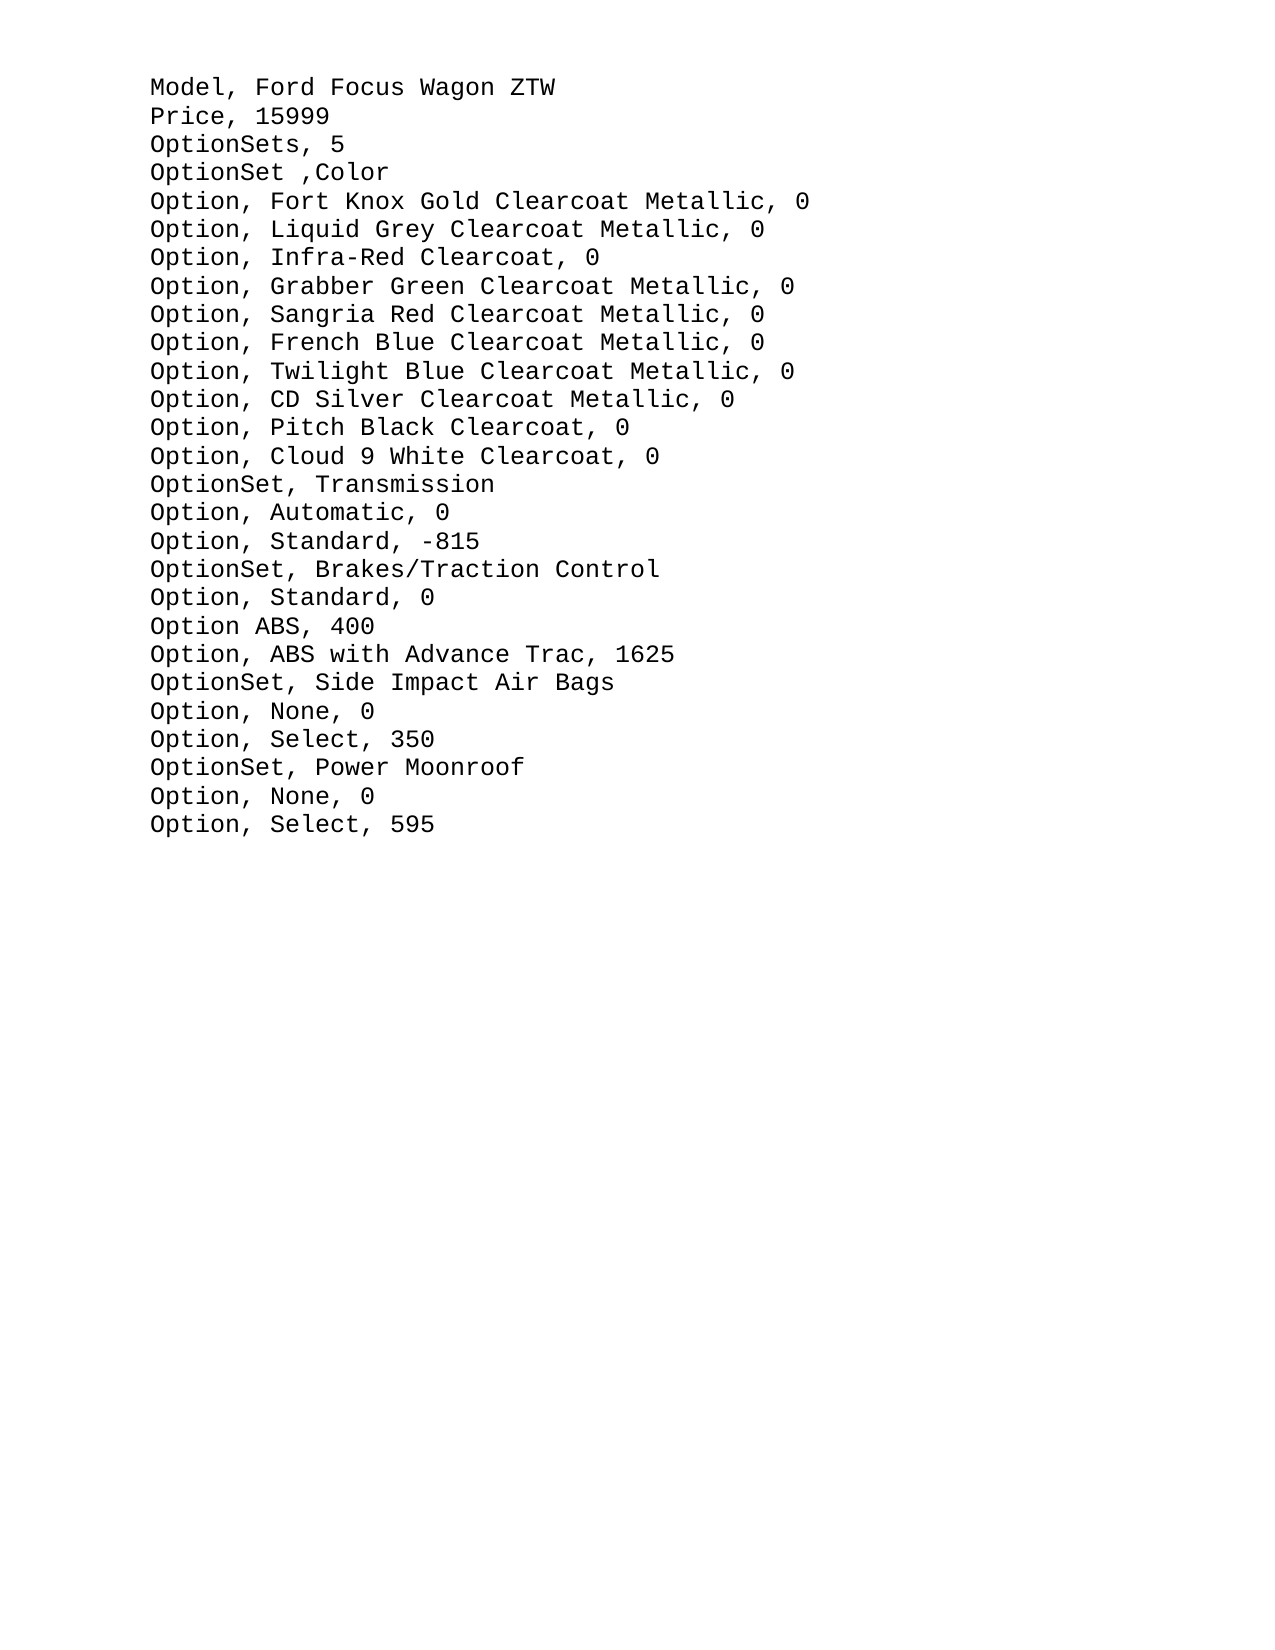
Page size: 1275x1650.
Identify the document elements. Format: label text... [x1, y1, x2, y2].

text Option, Cloud 9 White Clearcoat, 0 [150, 443, 1125, 472]
text OptionSet, Brakes/Traction Control [150, 557, 1125, 585]
text Option, Liquid Grey Clearcoat Metallic, 0 [150, 217, 1125, 245]
text Option, Select, 595 [150, 812, 1125, 840]
text OptionSet, Side Impact Air Bags [150, 670, 1125, 698]
text Option, French Blue Clearcoat Metallic, 0 [150, 330, 1125, 358]
text Option, Pitch Black Clearcoat, 0 [150, 415, 1125, 443]
text Option, Standard, -815 [150, 528, 1125, 557]
text Price, 15999 [150, 103, 1125, 132]
text Option, Standard, 0 [150, 585, 1125, 613]
text OptionSet ,Color [150, 160, 1125, 188]
text Option, Infra-Red Clearcoat, 0 [150, 245, 1125, 273]
text Option, Twilight Blue Clearcoat Metallic, 0 [150, 358, 1125, 387]
text OptionSets, 5 [150, 132, 1125, 160]
text Option, ABS with Advance Trac, 1625 [150, 642, 1125, 670]
text Model, Ford Focus Wagon ZTW [150, 75, 1125, 103]
text OptionSet, Power Moonroof [150, 755, 1125, 783]
text Option, Select, 350 [150, 727, 1125, 755]
text OptionSet, Transmission [150, 472, 1125, 500]
text Option, None, 0 [150, 698, 1125, 727]
text Option, CD Silver Clearcoat Metallic, 0 [150, 387, 1125, 415]
text Option, Fort Knox Gold Clearcoat Metallic, 0 [150, 188, 1125, 217]
text Option, Automatic, 0 [150, 500, 1125, 528]
text Option, Sangria Red Clearcoat Metallic, 0 [150, 302, 1125, 330]
text Option, Grabber Green Clearcoat Metallic, 0 [150, 273, 1125, 302]
text Option, None, 0 [150, 783, 1125, 812]
text Option ABS, 400 [150, 613, 1125, 642]
